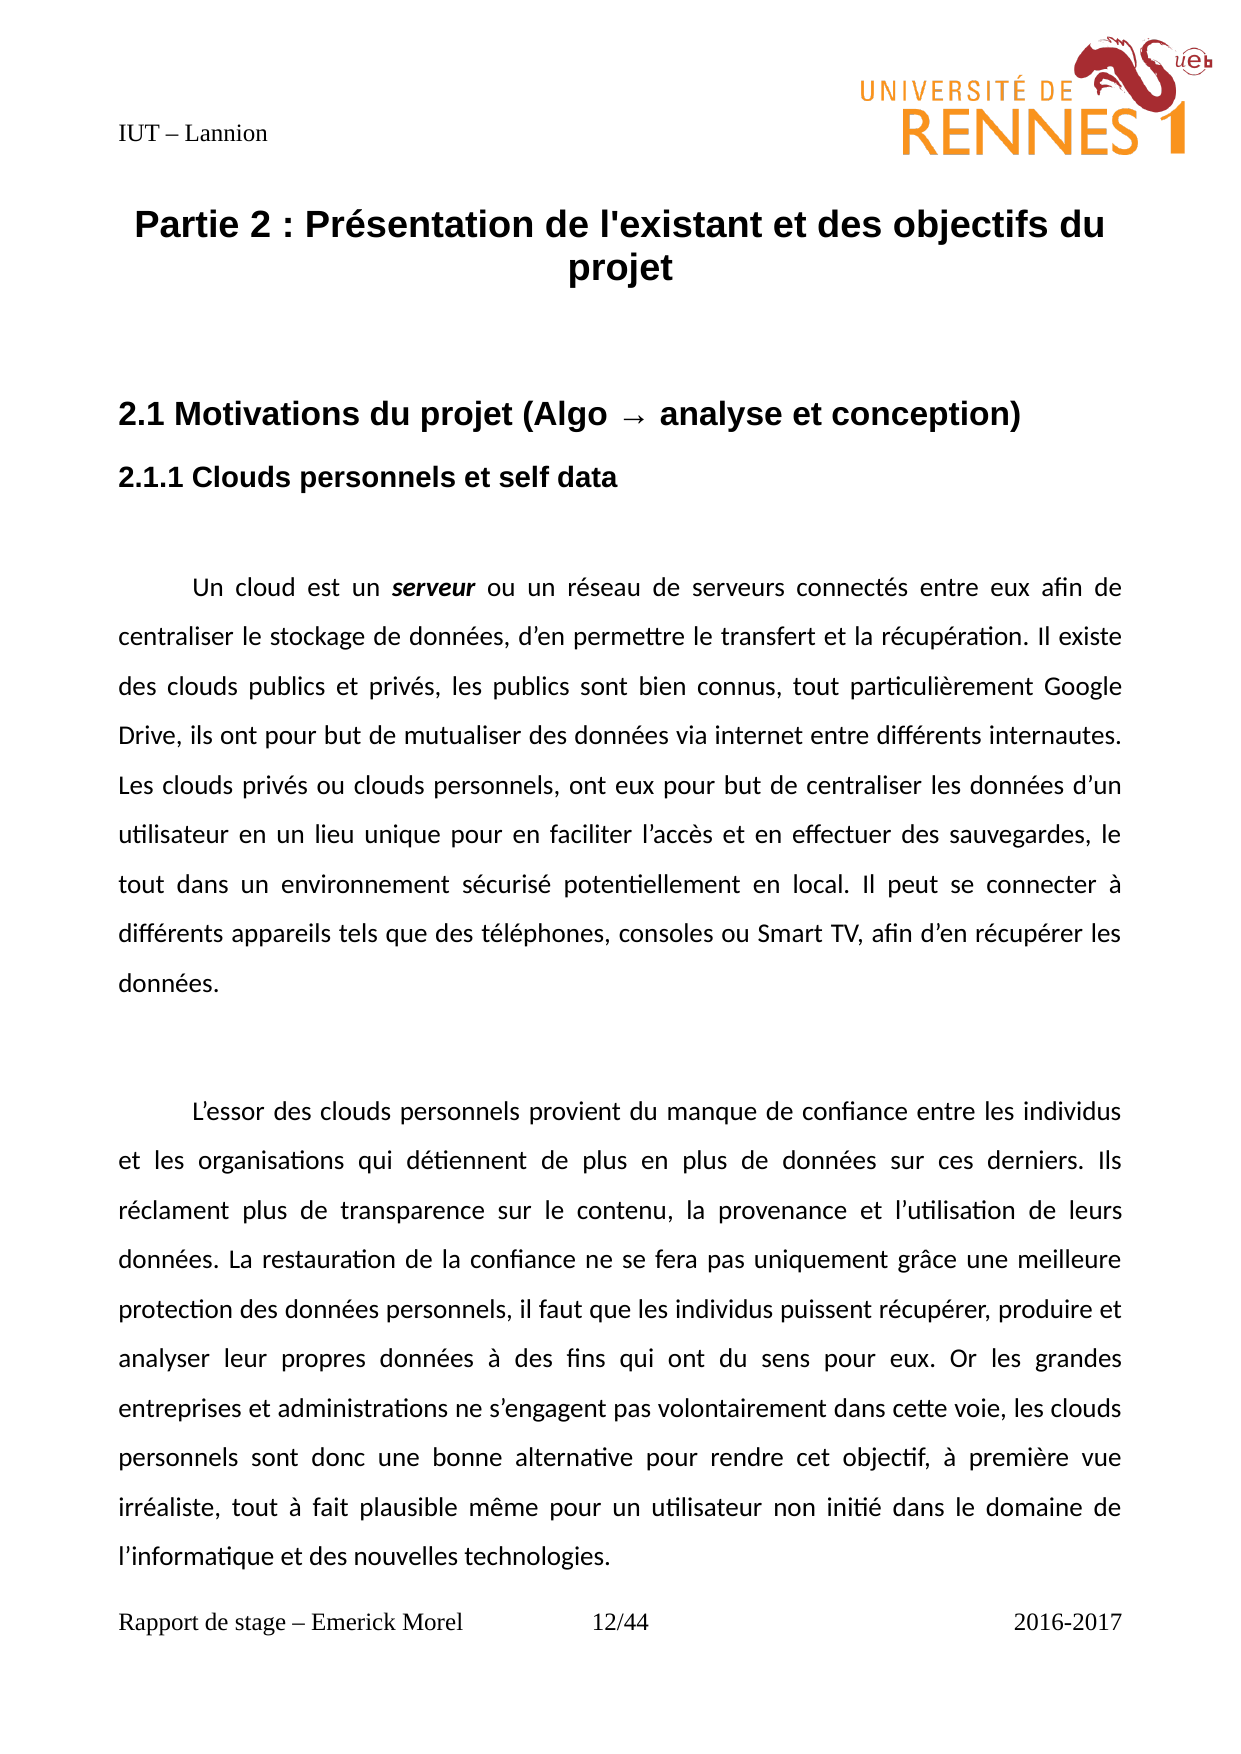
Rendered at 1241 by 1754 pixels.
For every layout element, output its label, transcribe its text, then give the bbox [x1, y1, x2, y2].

subtitle 2.1.1 Clouds personnels et self data [118, 460, 1122, 493]
text L’essor des clouds personnels provient du manque de confiance entre les individus et les organisations qui détiennent de plus en plus de données sur ces derniers. Ils réclament plus de transparence sur le contenu, la provenance et l’utilisation de leurs données. La restauration de la confiance ne se fera pas uniquement grâce une meilleure protection des données personnels, il faut que les individus puissent récupérer, produire et analyser leur propres données à des fins qui ont du sens pour eux. Or les grandes entreprises et administrations ne s’engagent pas volontairement dans cette voie, les clouds personnels sont donc une bonne alternative pour rendre cet objectif, à première vue irréaliste, tout à fait plausible même pour un utilisateur non initié dans le domaine de l’informatique et des nouvelles technologies. [118, 1094, 1122, 1572]
subtitle 2.1 Motivations du projet (Algo → analyse et conception) [118, 394, 1122, 433]
picture [858, 34, 1214, 157]
subtitle Partie 2 : Présentation de l'existant et des objectifs du projet [118, 201, 1122, 289]
text Un cloud est un serveur ou un réseau de serveurs connectés entre eux afin de centraliser le stockage de données, d’en permettre le transfert et la récupération. Il existe des clouds publics et privés, les publics sont bien connus, tout particulièrement Google Drive, ils ont pour but de mutualiser des données via internet entre différents internautes. Les clouds privés ou clouds personnels, ont eux pour but de centraliser les données d’un utilisateur en un lieu unique pour en faciliter l’accès et en effectuer des sauvegardes, le tout dans un environnement sécurisé potentiellement en local. Il peut se connecter à différents appareils tels que des téléphones, consoles ou Smart TV, afin d’en récupérer les données. [118, 570, 1122, 999]
